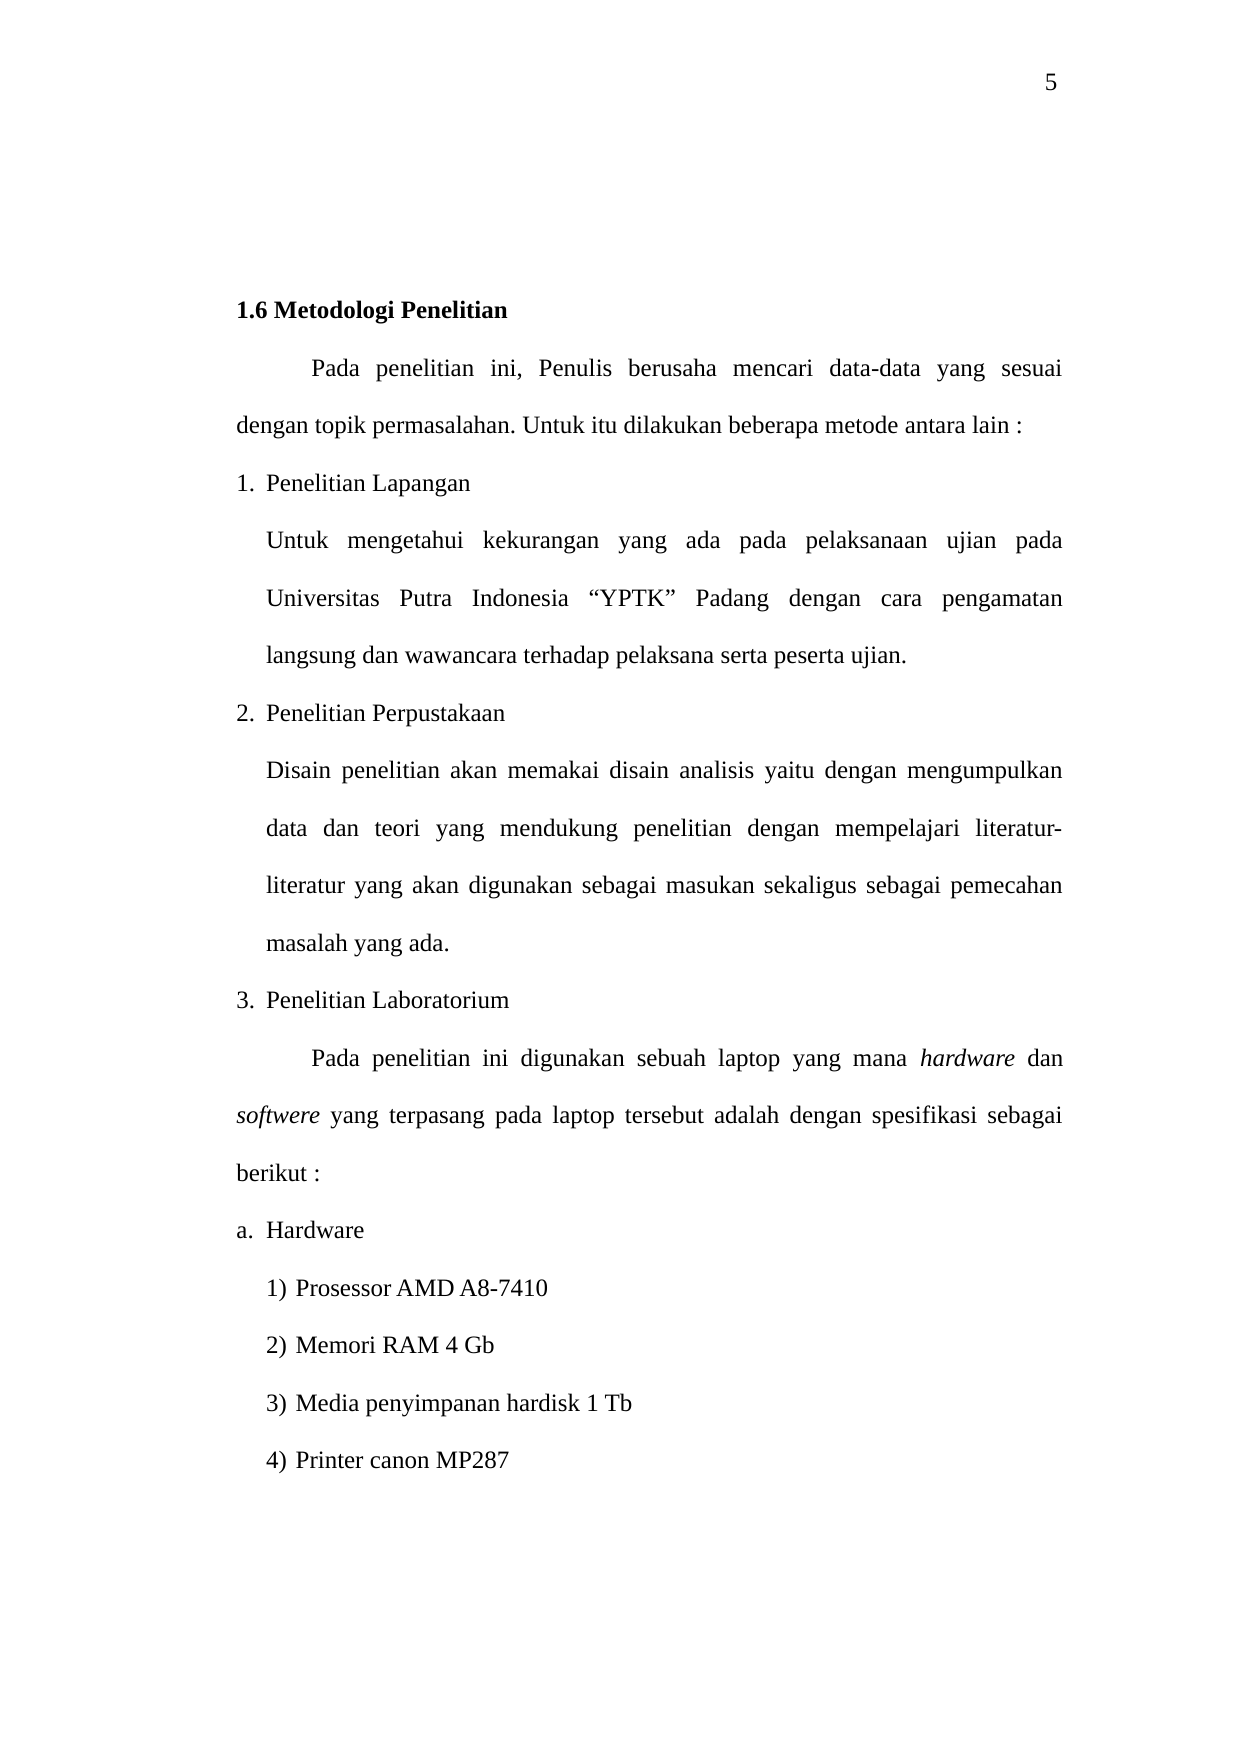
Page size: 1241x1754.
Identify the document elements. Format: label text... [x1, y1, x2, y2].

list Media penyimpanan hardisk 1 Tb [266, 1388, 1063, 1417]
list Penelitian Laboratorium [236, 985, 1063, 1014]
list Penelitian Perpustakaan [236, 698, 1063, 727]
list Hardware [236, 1215, 1063, 1244]
list Untuk mengetahui kekurangan yang ada pada pelaksanaan ujian pada Universitas Putra Indonesia “YPTK” Padang dengan cara pengamatan langsung dan wawancara terhadap pelaksana serta peserta ujian. [236, 525, 1063, 669]
list Printer canon MP287 [266, 1445, 1063, 1474]
list Penelitian Lapangan [236, 468, 1063, 497]
list Prosessor AMD A8-7410 [266, 1273, 1063, 1302]
subtitle 1.6 Metodologi Penelitian [236, 295, 1063, 324]
list Disain penelitian akan memakai disain analisis yaitu dengan mengumpulkan data dan teori yang mendukung penelitian dengan mempelajari literatur-literatur yang akan digunakan sebagai masukan sekaligus sebagai pemecahan masalah yang ada. [236, 755, 1063, 957]
text Pada penelitian ini digunakan sebuah laptop yang mana hardware dan softwere yang terpasang pada laptop tersebut adalah dengan spesifikasi sebagai berikut : [236, 1043, 1063, 1187]
list Memori RAM 4 Gb [266, 1330, 1063, 1359]
text Pada penelitian ini, Penulis berusaha mencari data-data yang sesuai dengan topik permasalahan. Untuk itu dilakukan beberapa metode antara lain : [236, 353, 1063, 439]
